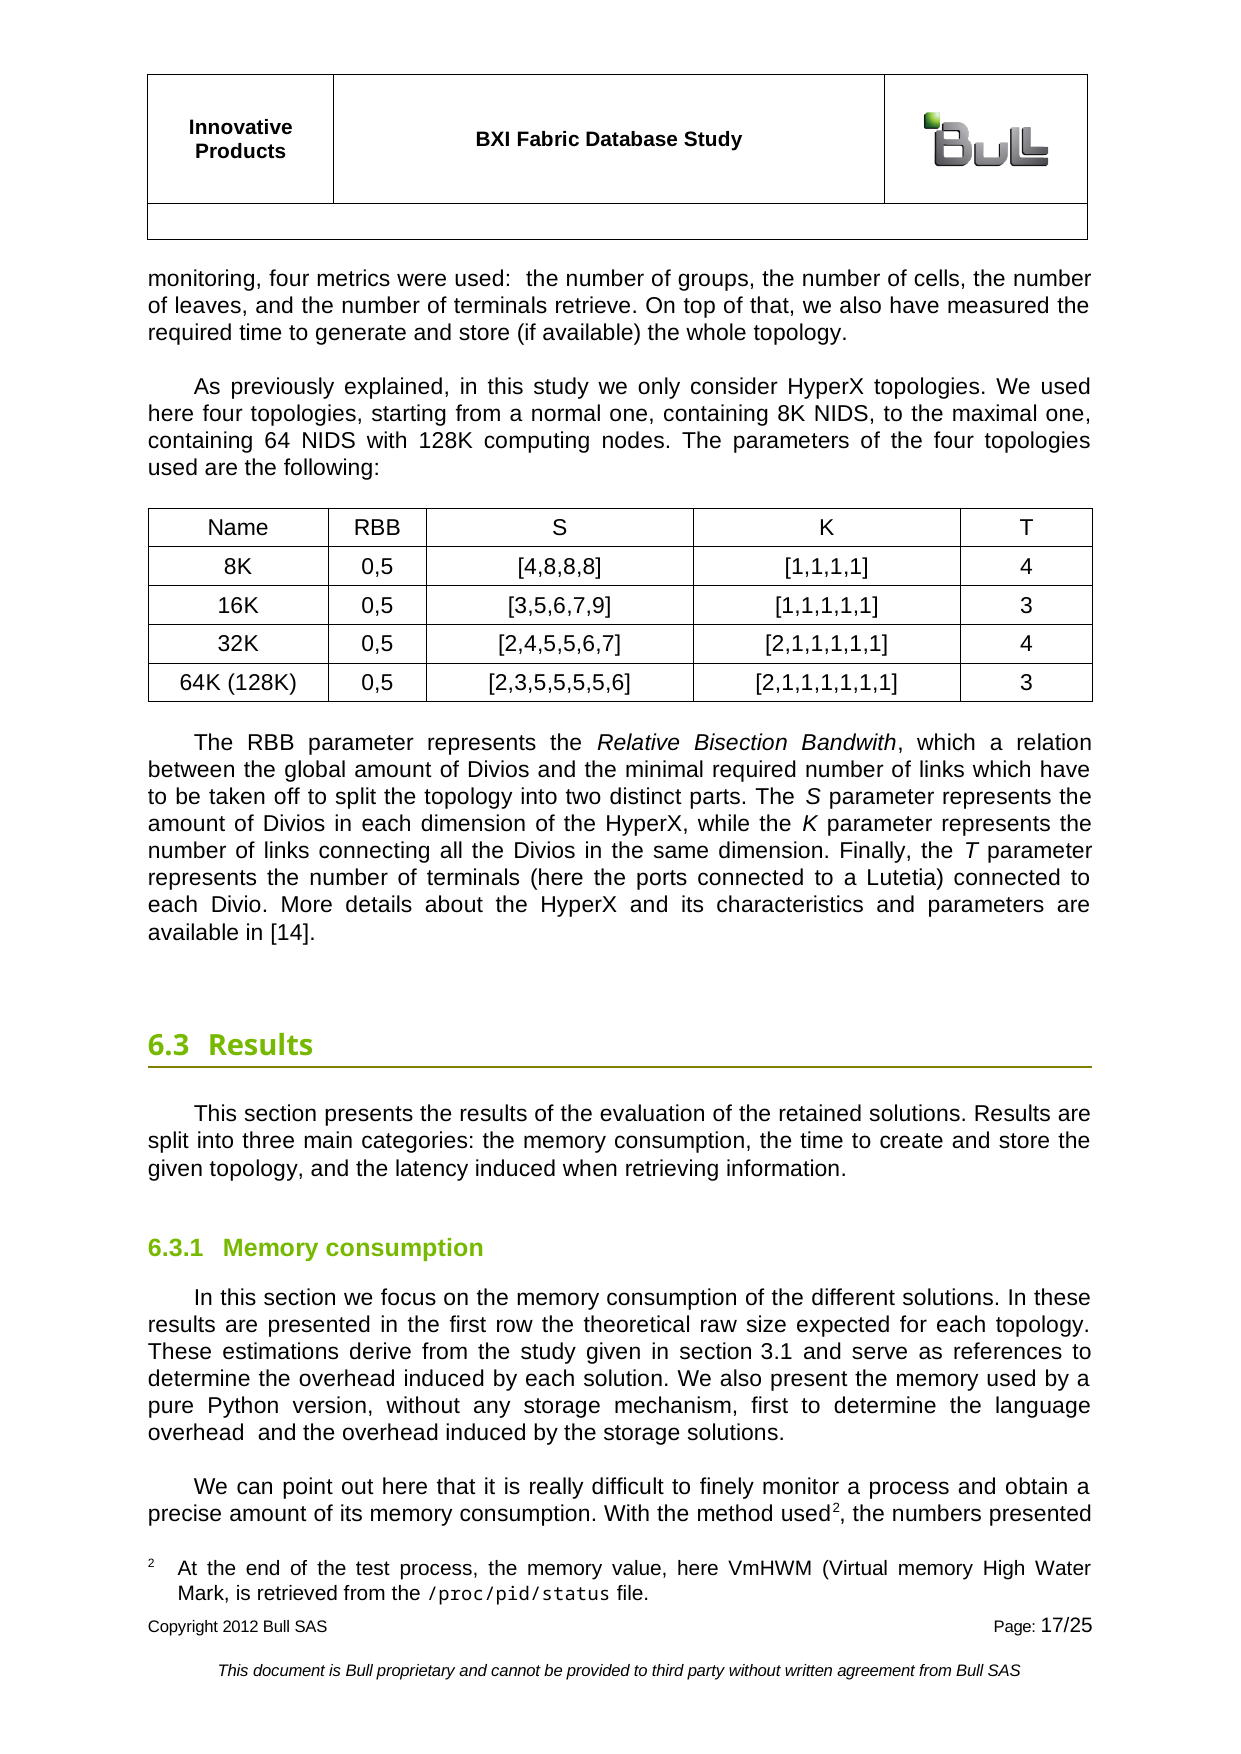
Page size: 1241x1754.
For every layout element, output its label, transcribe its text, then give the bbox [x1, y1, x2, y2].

table_header Name [149, 509, 328, 546]
table_cell 8K [149, 547, 328, 585]
table_cell [4,8,8,8] [427, 547, 693, 585]
text monitoring, four metrics were used: the number of groups, the number of cells, the number of leaves, and the number of terminals retrieve. On top of that, we also have measured the required time to generate and store (if available) the whole topology. [148, 264, 1092, 345]
text At the end of the test process, the memory value, here VmHWM (Virtual memory High Water Mark, is retrieved from the /proc/pid/status file. [148, 1556, 1092, 1606]
picture [909, 98, 1063, 181]
table_cell 0,5 [329, 586, 426, 624]
table_cell [1,1,1,1,1] [694, 586, 960, 624]
text The RBB parameter represents the Relative Bisection Bandwith, which a relation between the global amount of Divios and the minimal required number of links which have to be taken off to split the topology into two distinct parts. The S parameter represents the amount of Divios in each dimension of the HyperX, while the K parameter represents the number of links connecting all the Divios in the same dimension. Finally, the T parameter represents the number of terminals (here the ports connected to a Lutetia) connected to each Divio. More details about the HyperX and its characteristics and parameters are available in [14]. [148, 728, 1092, 945]
text In this section we focus on the memory consumption of the different solutions. In these results are presented in the first row the theoretical raw size expected for each topology. These estimations derive from the study given in section 3.1 and serve as references to determine the overhead induced by each solution. We also present the memory used by a pure Python version, without any storage mechanism, first to determine the language overhead and the overhead induced by the storage solutions. [148, 1283, 1092, 1445]
table_cell [2,3,5,5,5,5,6] [427, 664, 693, 701]
text As previously explained, in this study we only consider HyperX topologies. We used here four topologies, starting from a normal one, containing 8K NIDS, to the maximal one, containing 64 NIDS with 128K computing nodes. The parameters of the four topologies used are the following: [148, 372, 1092, 481]
table_cell 0,5 [329, 625, 426, 662]
table_cell 0,5 [329, 664, 426, 701]
subtitle Results [148, 1024, 1092, 1066]
table_cell 32K [149, 625, 328, 662]
table_header T [961, 509, 1092, 546]
table_cell 3 [961, 586, 1092, 624]
table_header RBB [329, 509, 426, 546]
table_cell 4 [961, 547, 1092, 585]
table_cell [2,1,1,1,1,1,1] [694, 664, 960, 701]
table_cell 16K [149, 586, 328, 624]
table_cell [1,1,1,1] [694, 547, 960, 585]
table_cell 64K (128K) [149, 664, 328, 701]
table_cell 3 [961, 664, 1092, 701]
table_header K [694, 509, 960, 546]
table_cell [2,1,1,1,1,1] [694, 625, 960, 662]
table_cell 4 [961, 625, 1092, 662]
table_cell [2,4,5,5,6,7] [427, 625, 693, 662]
table_cell 0,5 [329, 547, 426, 585]
table_header S [427, 509, 693, 546]
text This section presents the results of the evaluation of the retained solutions. Results are split into three main categories: the memory consumption, the time to create and store the given topology, and the latency induced when retrieving information. [148, 1100, 1092, 1181]
subtitle Memory consumption [148, 1233, 1092, 1262]
table_cell [3,5,6,7,9] [427, 586, 693, 624]
text We can point out here that it is really difficult to finely monitor a process and obtain a precise amount of its memory consumption. With the method used, the numbers presented [148, 1472, 1092, 1527]
